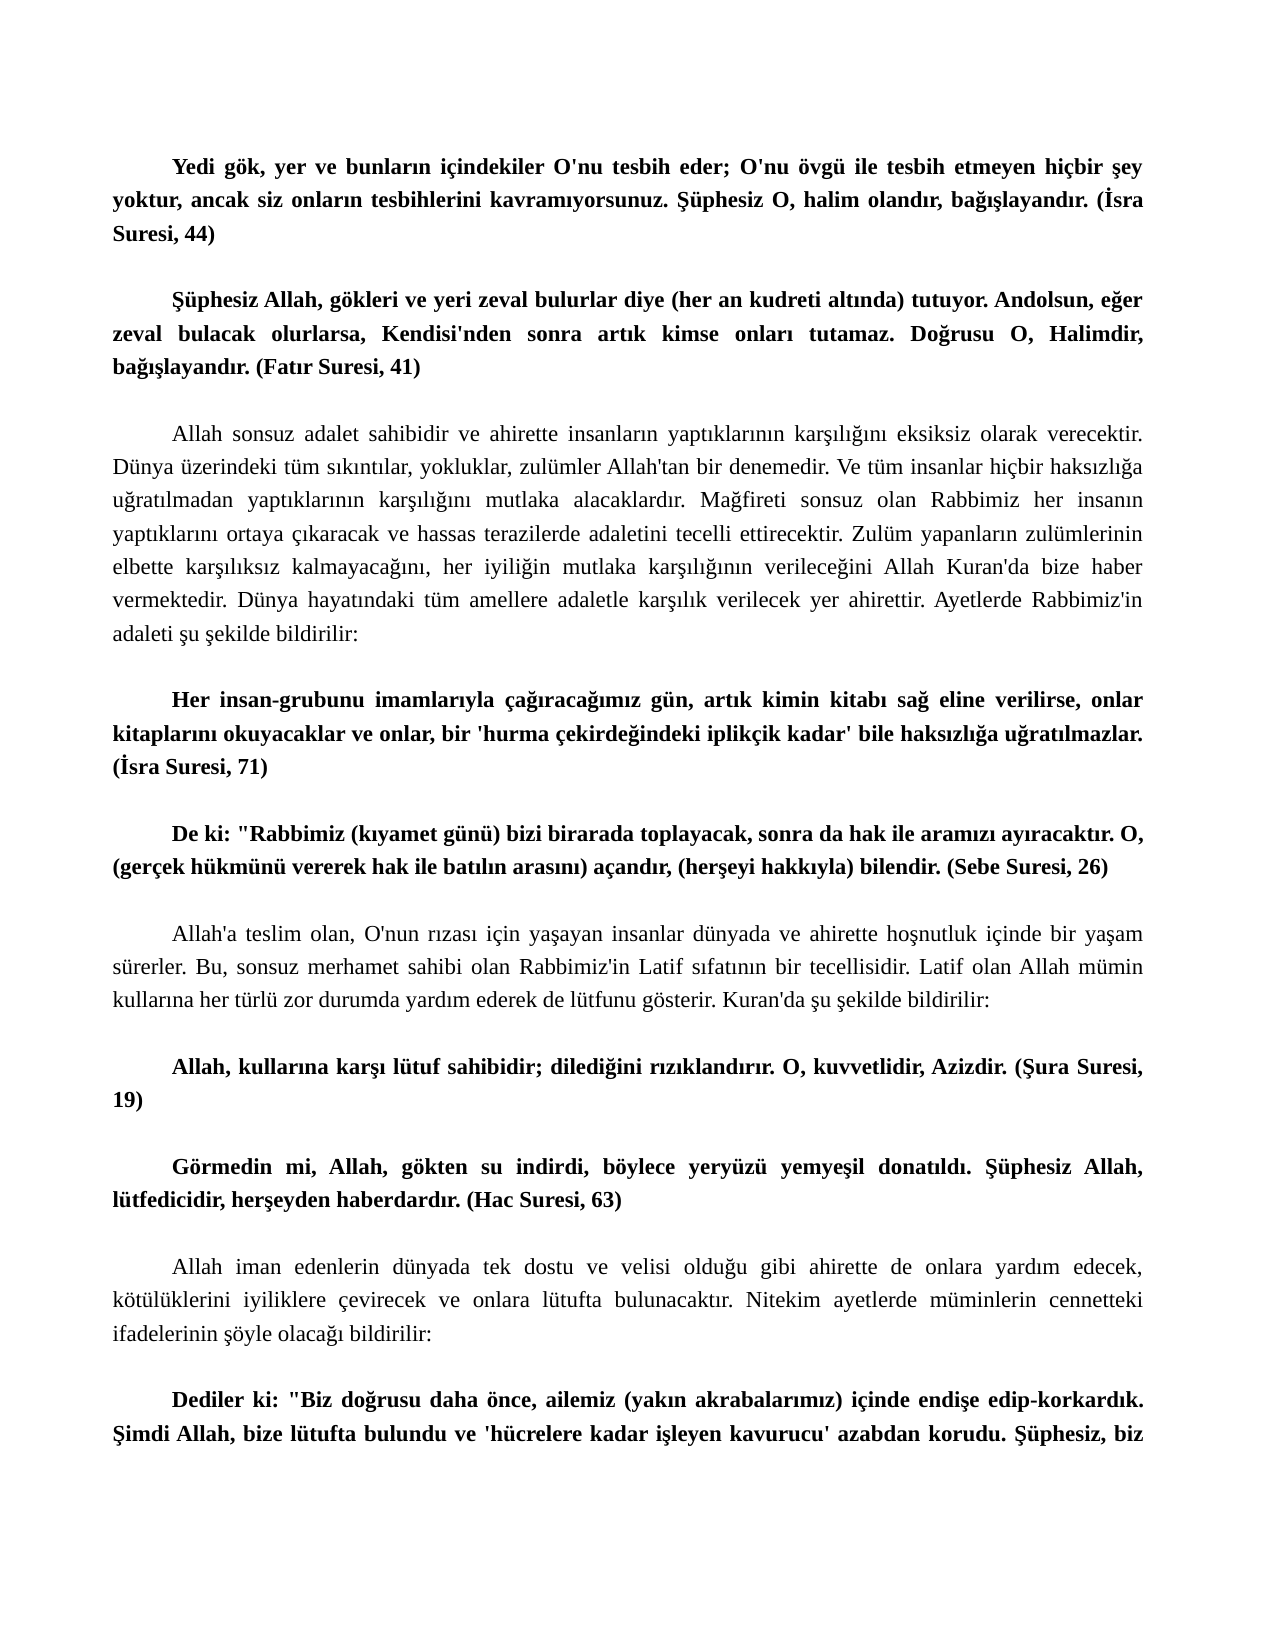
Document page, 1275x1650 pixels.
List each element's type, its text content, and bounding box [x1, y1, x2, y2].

text Şüphesiz Allah, gökleri ve yeri zeval bulurlar diye (her an kudreti altında) tutuyor. Andolsun, eğer zeval bulacak olurlarsa, Kendisi'nden sonra artık kimse onları tutamaz. Doğrusu O, Halimdir, bağışlayandır. (Fatır Suresi, 41) [112, 281, 1145, 381]
text Her insan-grubunu imamlarıyla çağıracağımız gün, artık kimin kitabı sağ eline verilirse, onlar kitaplarını okuyacaklar ve onlar, bir 'hurma çekirdeğindeki iplikçik kadar' bile haksızlığa uğratılmazlar. (İsra Suresi, 71) [112, 681, 1145, 781]
text De ki: "Rabbimiz (kıyamet günü) bizi birarada toplayacak, sonra da hak ile aramızı ayıracaktır. O, (gerçek hükmünü vererek hak ile batılın arasını) açandır, (herşeyi hakkıyla) bilendir. (Sebe Suresi, 26) [112, 814, 1145, 881]
text Yedi gök, yer ve bunların içindekiler O'nu tesbih eder; O'nu övgü ile tesbih etmeyen hiçbir şey yoktur, ancak siz onların tesbihlerini kavramıyorsunuz. Şüphesiz O, halim olandır, bağışlayandır. (İsra Suresi, 44) [112, 148, 1145, 248]
text Allah sonsuz adalet sahibidir ve ahirette insanların yaptıklarının karşılığını eksiksiz olarak verecektir. Dünya üzerindeki tüm sıkıntılar, yokluklar, zulümler Allah'tan bir denemedir. Ve tüm insanlar hiçbir haksızlığa uğratılmadan yaptıklarının karşılığını mutlaka alacaklardır. Mağfireti sonsuz olan Rabbimiz her insanın yaptıklarını ortaya çıkaracak ve hassas terazilerde adaletini tecelli ettirecektir. Zulüm yapanların zulümlerinin elbette karşılıksız kalmayacağını, her iyiliğin mutlaka karşılığının verileceğini Allah Kuran'da bize haber vermektedir. Dünya hayatındaki tüm amellere adaletle karşılık verilecek yer ahirettir. Ayetlerde Rabbimiz'in adaleti şu şekilde bildirilir: [112, 414, 1145, 648]
text Allah iman edenlerin dünyada tek dostu ve velisi olduğu gibi ahirette de onlara yardım edecek, kötülüklerini iyiliklere çevirecek ve onlara lütufta bulunacaktır. Nitekim ayetlerde müminlerin cennetteki ifadelerinin şöyle olacağı bildirilir: [112, 1248, 1145, 1348]
text Allah'a teslim olan, O'nun rızası için yaşayan insanlar dünyada ve ahirette hoşnutluk içinde bir yaşam sürerler. Bu, sonsuz merhamet sahibi olan Rabbimiz'in Latif sıfatının bir tecellisidir. Latif olan Allah mümin kullarına her türlü zor durumda yardım ederek de lütfunu gösterir. Kuran'da şu şekilde bildirilir: [112, 914, 1145, 1014]
text Dediler ki: "Biz doğrusu daha önce, ailemiz (yakın akrabalarımız) içinde endişe edip-korkardık. Şimdi Allah, bize lütufta bulundu ve 'hücrelere kadar işleyen kavurucu' azabdan korudu. Şüphesiz, biz [112, 1381, 1145, 1448]
text Allah, kullarına karşı lütuf sahibidir; dilediğini rızıklandırır. O, kuvvetlidir, Azizdir. (Şura Suresi, 19) [112, 1048, 1145, 1114]
text Görmedin mi, Allah, gökten su indirdi, böylece yeryüzü yemyeşil donatıldı. Şüphesiz Allah, lütfedicidir, herşeyden haberdardır. (Hac Suresi, 63) [112, 1148, 1145, 1214]
